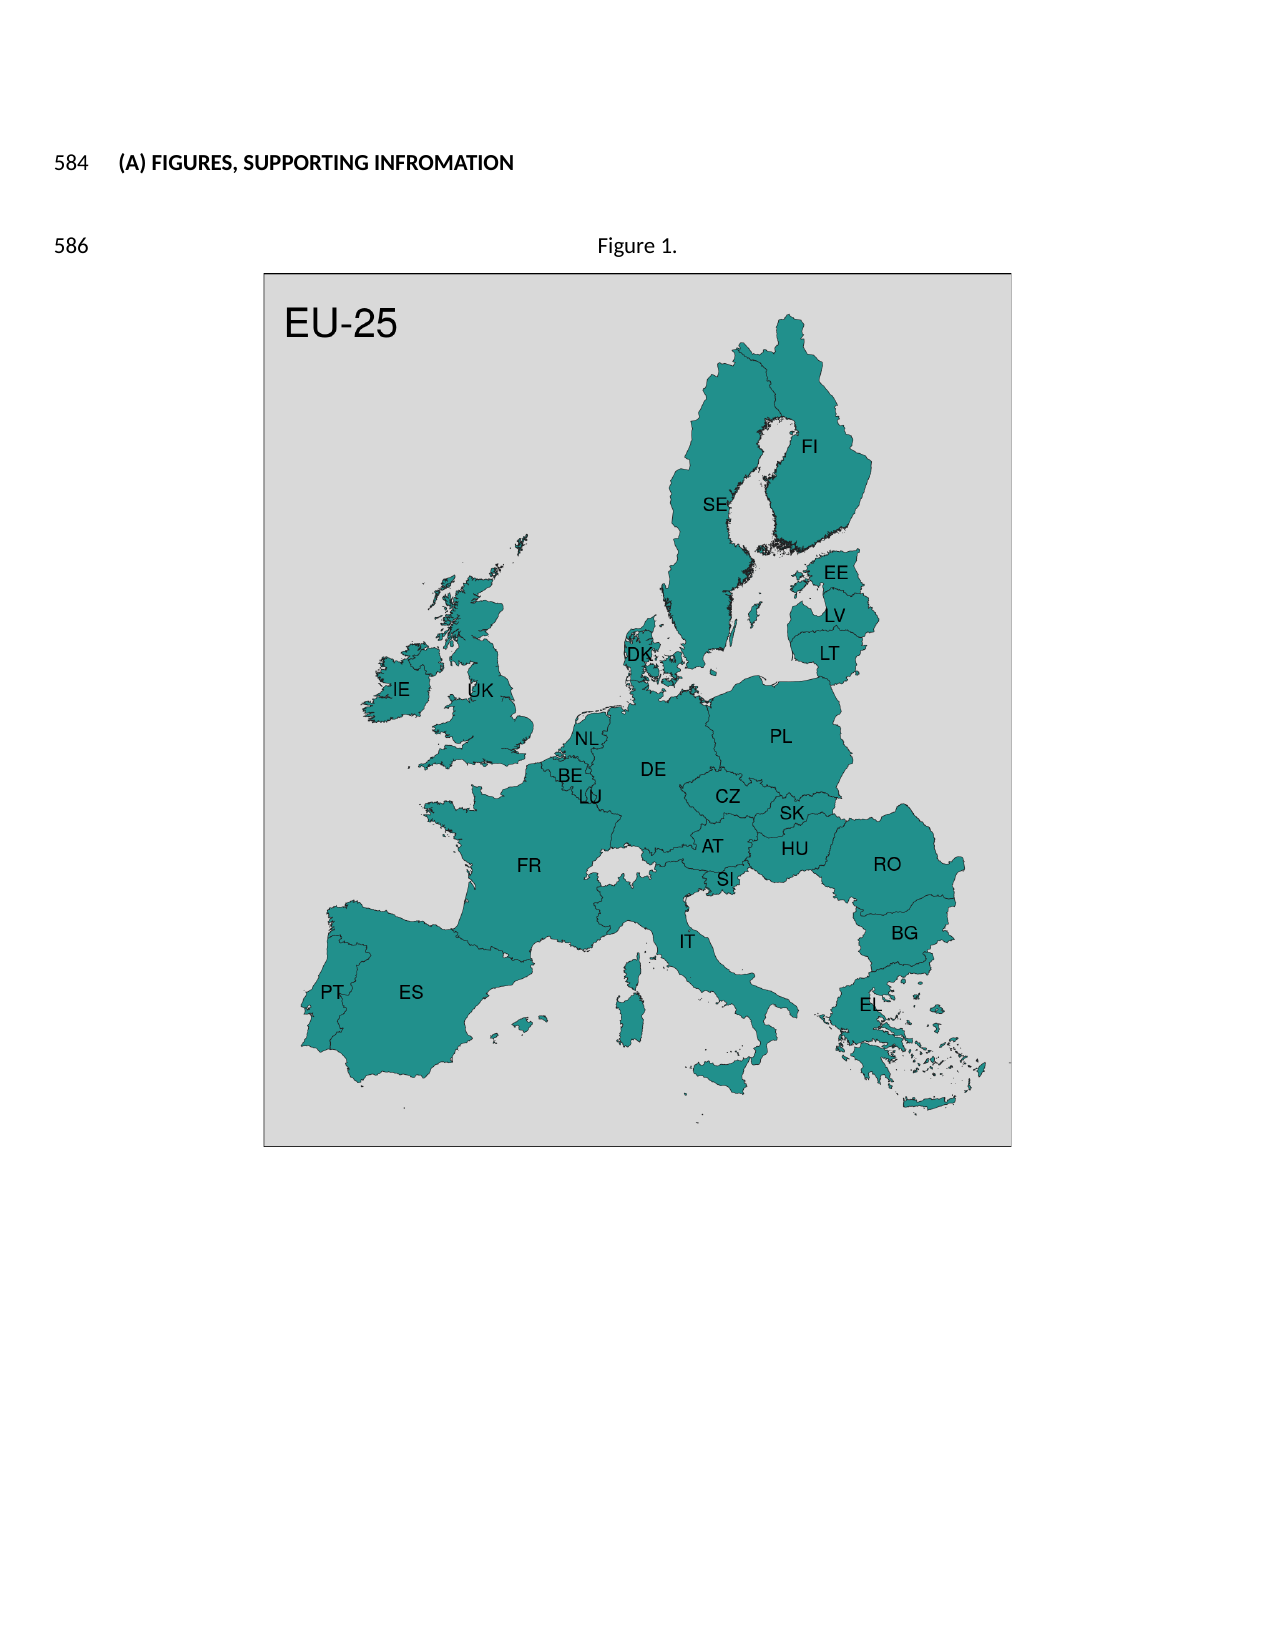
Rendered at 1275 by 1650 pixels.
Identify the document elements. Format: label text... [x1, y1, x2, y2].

subtitle (A) FIGURES, SUPPORTING INFROMATION [118, 148, 1157, 218]
text Figure 1. [118, 232, 1157, 259]
picture [263, 273, 1012, 1147]
